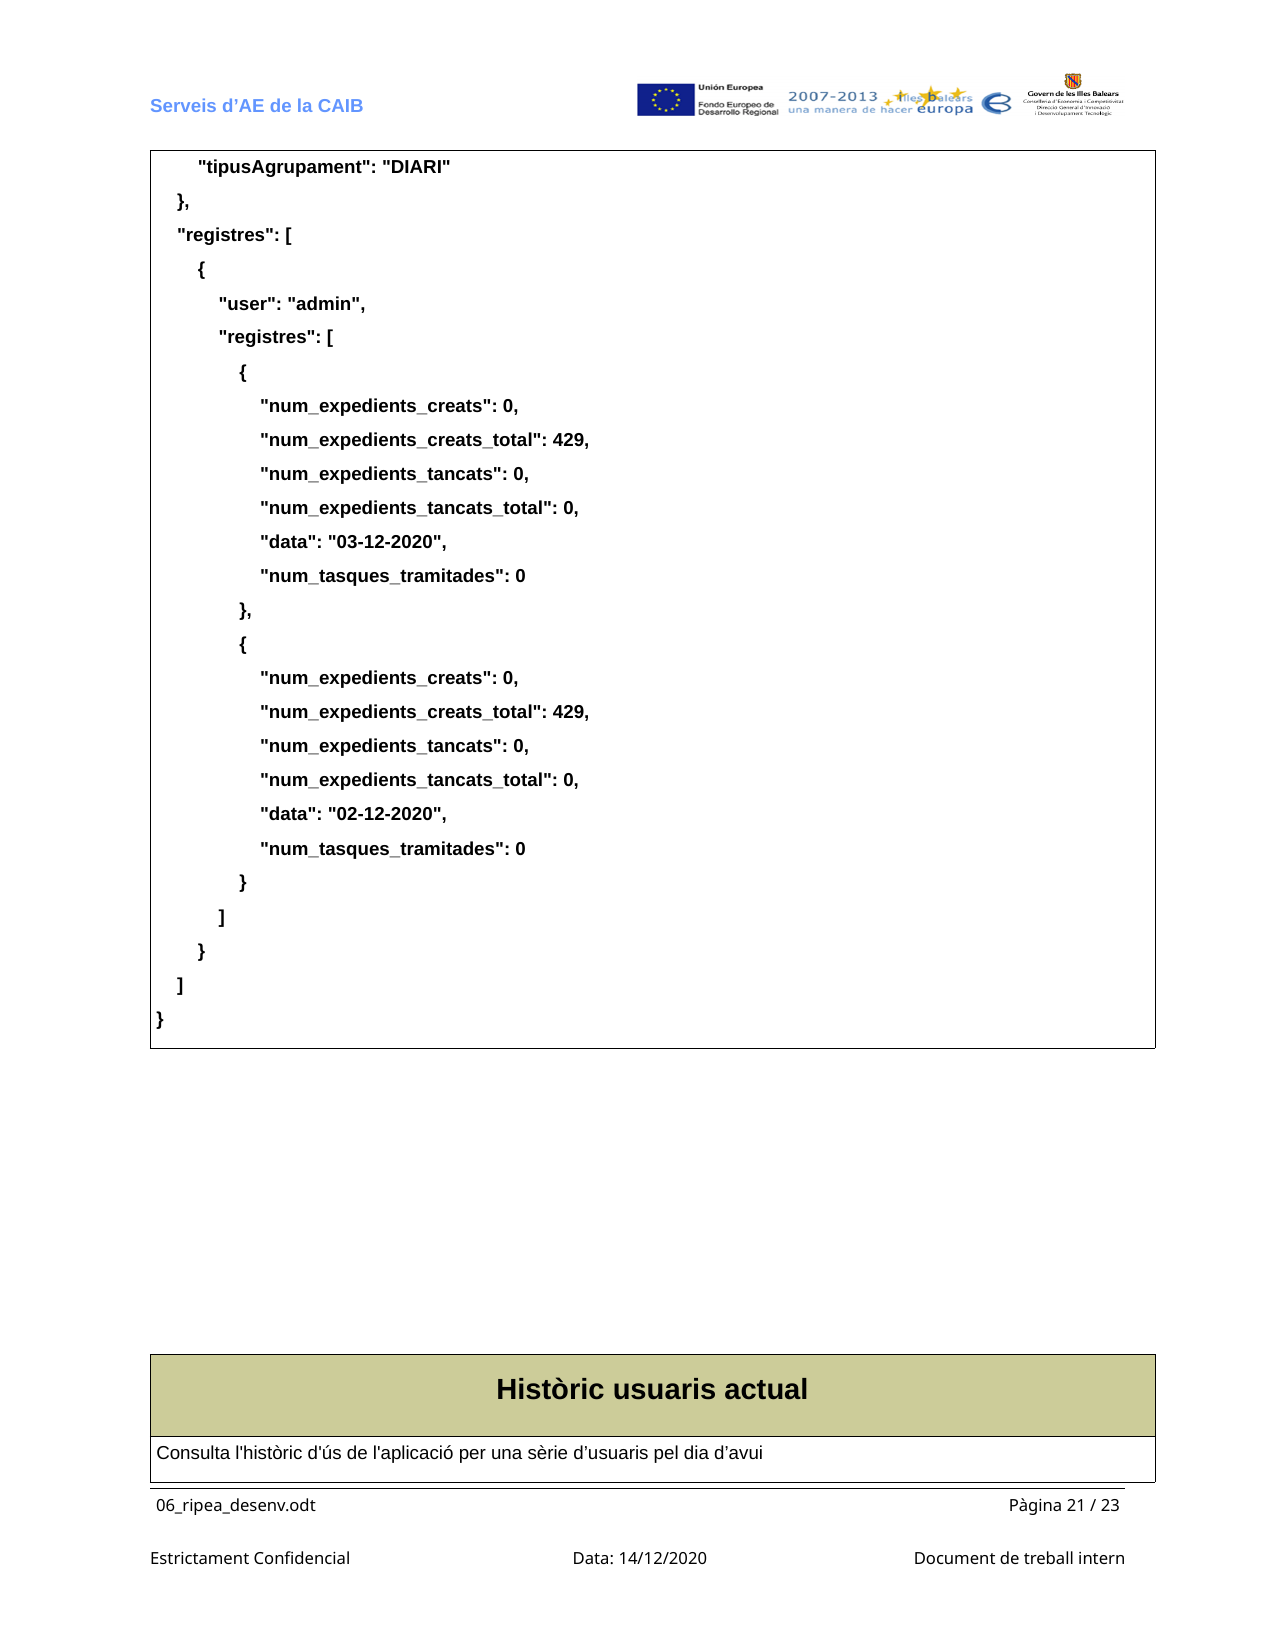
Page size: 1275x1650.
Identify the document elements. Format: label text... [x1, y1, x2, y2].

table_cell "tipusAgrupament": "DIARI" }, "registres": [ { "user": "admin", "registres": [ { "num_expedients_creats": 0, "num_expedients_creats_total": 429, "num_expedients_tancats": 0, "num_expedients_tancats_total": 0, "data": "03-12-2020", "num_tasques_tramitades": 0 }, { "num_expedients_creats": 0, "num_expedients_creats_total": 429, "num_expedients_tancats": 0, "num_expedients_tancats_total": 0, "data": "02-12-2020", "num_tasques_tramitades": 0 } ] } ] } [151, 151, 1155, 1048]
table_header Històric usuaris actual [151, 1355, 1155, 1436]
table_cell Consulta l'històric d'ús de l'aplicació per una sèrie d’usuaris pel dia d’avui [151, 1437, 1155, 1482]
picture [636, 73, 1125, 116]
